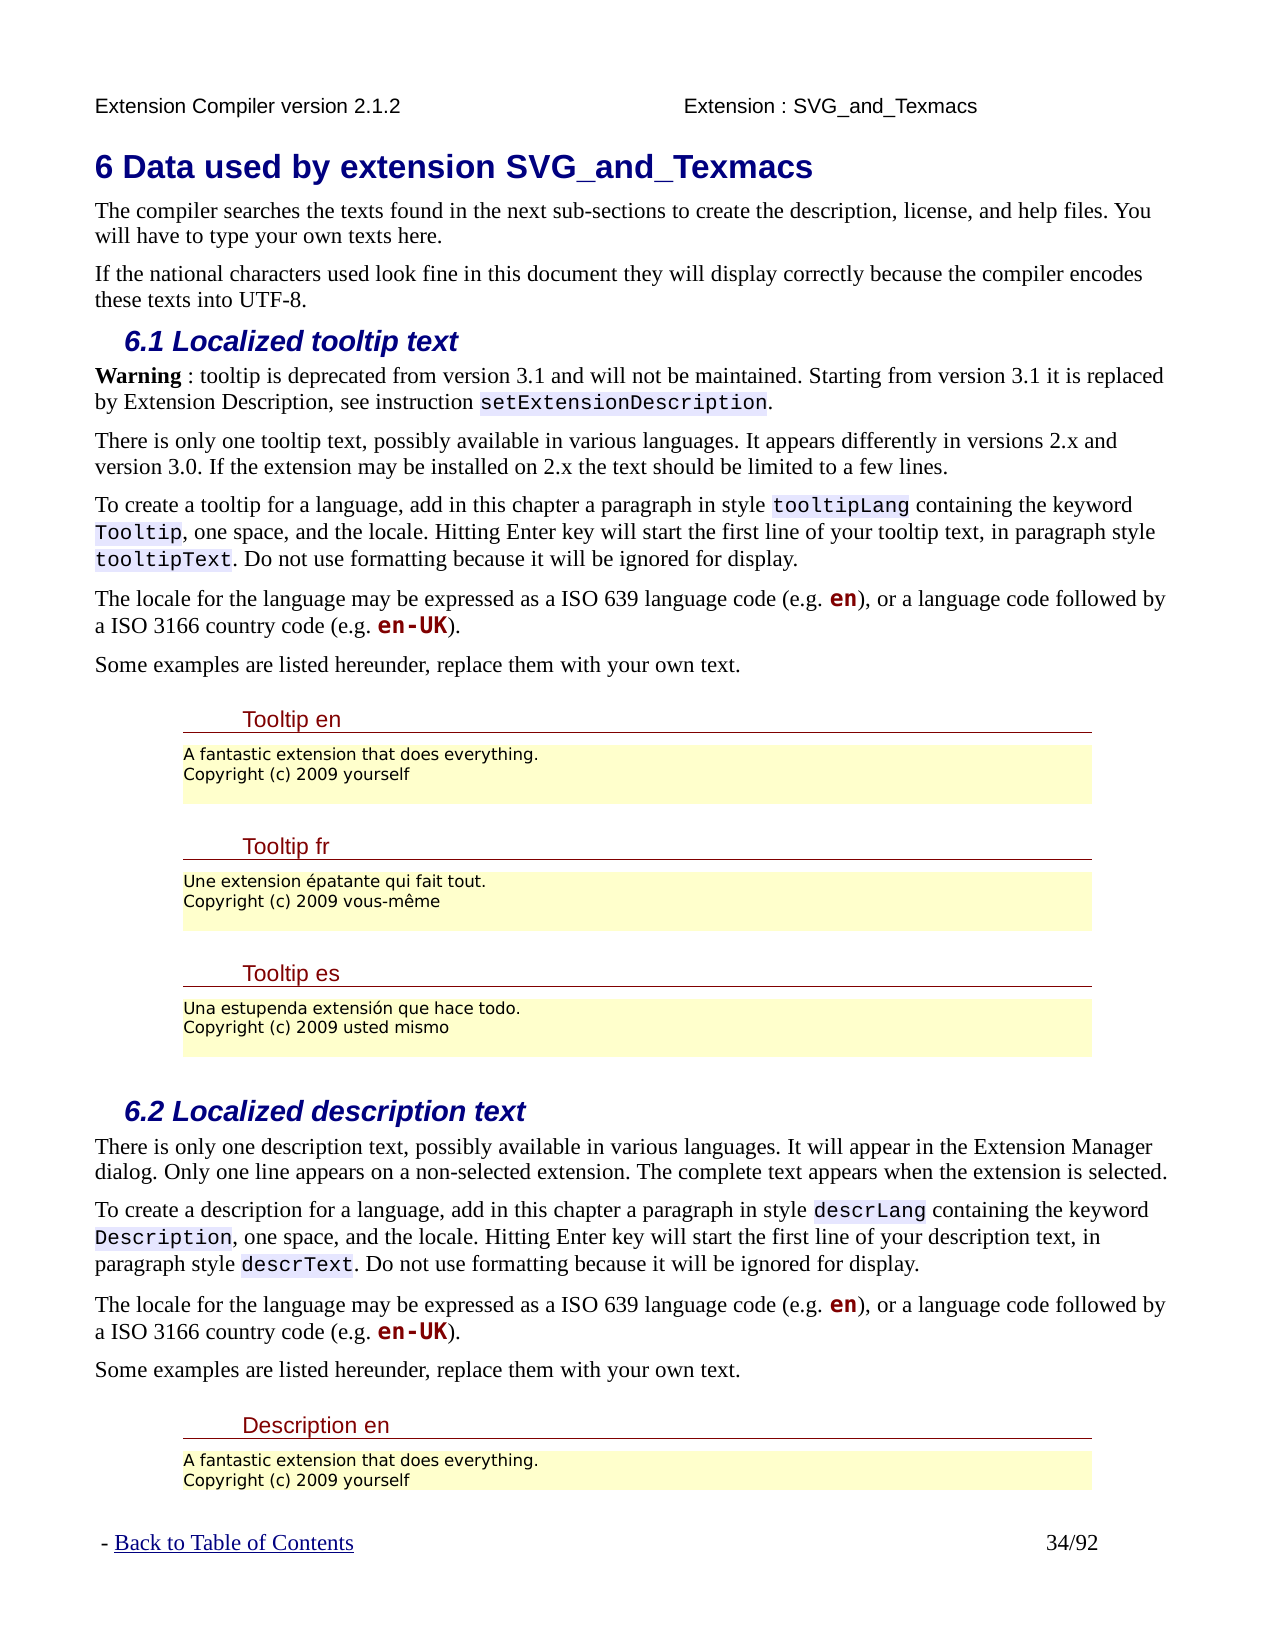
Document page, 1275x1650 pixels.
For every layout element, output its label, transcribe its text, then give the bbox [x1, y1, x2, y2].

text Tooltip en [183, 706, 1092, 732]
text If the national characters used look fine in this document they will display correctly because the compiler encodes these texts into UTF-8. [94, 261, 1181, 312]
text Copyright (c) 2009 yourself [183, 765, 1092, 784]
text The locale for the language may be expressed as a ISO 639 language code (e.g. en), or a language code followed by a ISO 3166 country code (e.g. en-UK). [94, 585, 1181, 639]
text Warning : tooltip is deprecated from version 3.1 and will not be maintained. Starting from version 3.1 it is replaced by Extension Description, see instruction setExtensionDescription. [94, 363, 1181, 416]
text There is only one tooltip text, possibly available in various languages. It appears differently in versions 2.x and version 3.0. If the extension may be installed on 2.x the text should be limited to a few lines. [94, 428, 1181, 479]
text The locale for the language may be expressed as a ISO 639 language code (e.g. en), or a language code followed by a ISO 3166 country code (e.g. en-UK). [94, 1291, 1181, 1345]
text A fantastic extension that does everything. [183, 1451, 1092, 1471]
subtitle Localized tooltip text [124, 324, 1181, 357]
text Copyright (c) 2009 usted mismo [183, 1018, 1092, 1038]
text Description en [183, 1412, 1092, 1438]
text To create a tooltip for a language, add in this chapter a paragraph in style tooltipLang containing the keyword Tooltip, one space, and the locale. Hitting Enter key will start the first line of your tooltip text, in paragraph style tooltipText. Do not use formatting because it will be ignored for display. [94, 492, 1181, 572]
subtitle Localized description text [124, 1095, 1181, 1128]
text There is only one description text, possibly available in various languages. It will appear in the Extension Manager dialog. Only one line appears on a non-selected extension. The complete text appears when the extension is selected. [94, 1134, 1181, 1185]
text A fantastic extension that does everything. [183, 745, 1092, 765]
subtitle Data used by extension SVG_and_Texmacs [94, 147, 1181, 185]
text The compiler searches the texts found in the next sub-sections to create the description, license, and help files. You will have to type your own texts here. [94, 197, 1181, 248]
text Some examples are listed hereunder, replace them with your own text. [94, 1357, 1181, 1383]
text Some examples are listed hereunder, replace them with your own text. [94, 651, 1181, 677]
text To create a description for a language, add in this chapter a paragraph in style descrLang containing the keyword Description, one space, and the locale. Hitting Enter key will start the first line of your description text, in paragraph style descrText. Do not use formatting because it will be ignored for display. [94, 1197, 1181, 1278]
text Copyright (c) 2009 yourself [183, 1471, 1092, 1490]
text Copyright (c) 2009 vous-même [183, 892, 1092, 911]
text Una estupenda extensión que hace todo. [183, 999, 1092, 1018]
text Tooltip es [183, 960, 1092, 986]
text Tooltip fr [183, 833, 1092, 859]
text Une extension épatante qui fait tout. [183, 872, 1092, 892]
